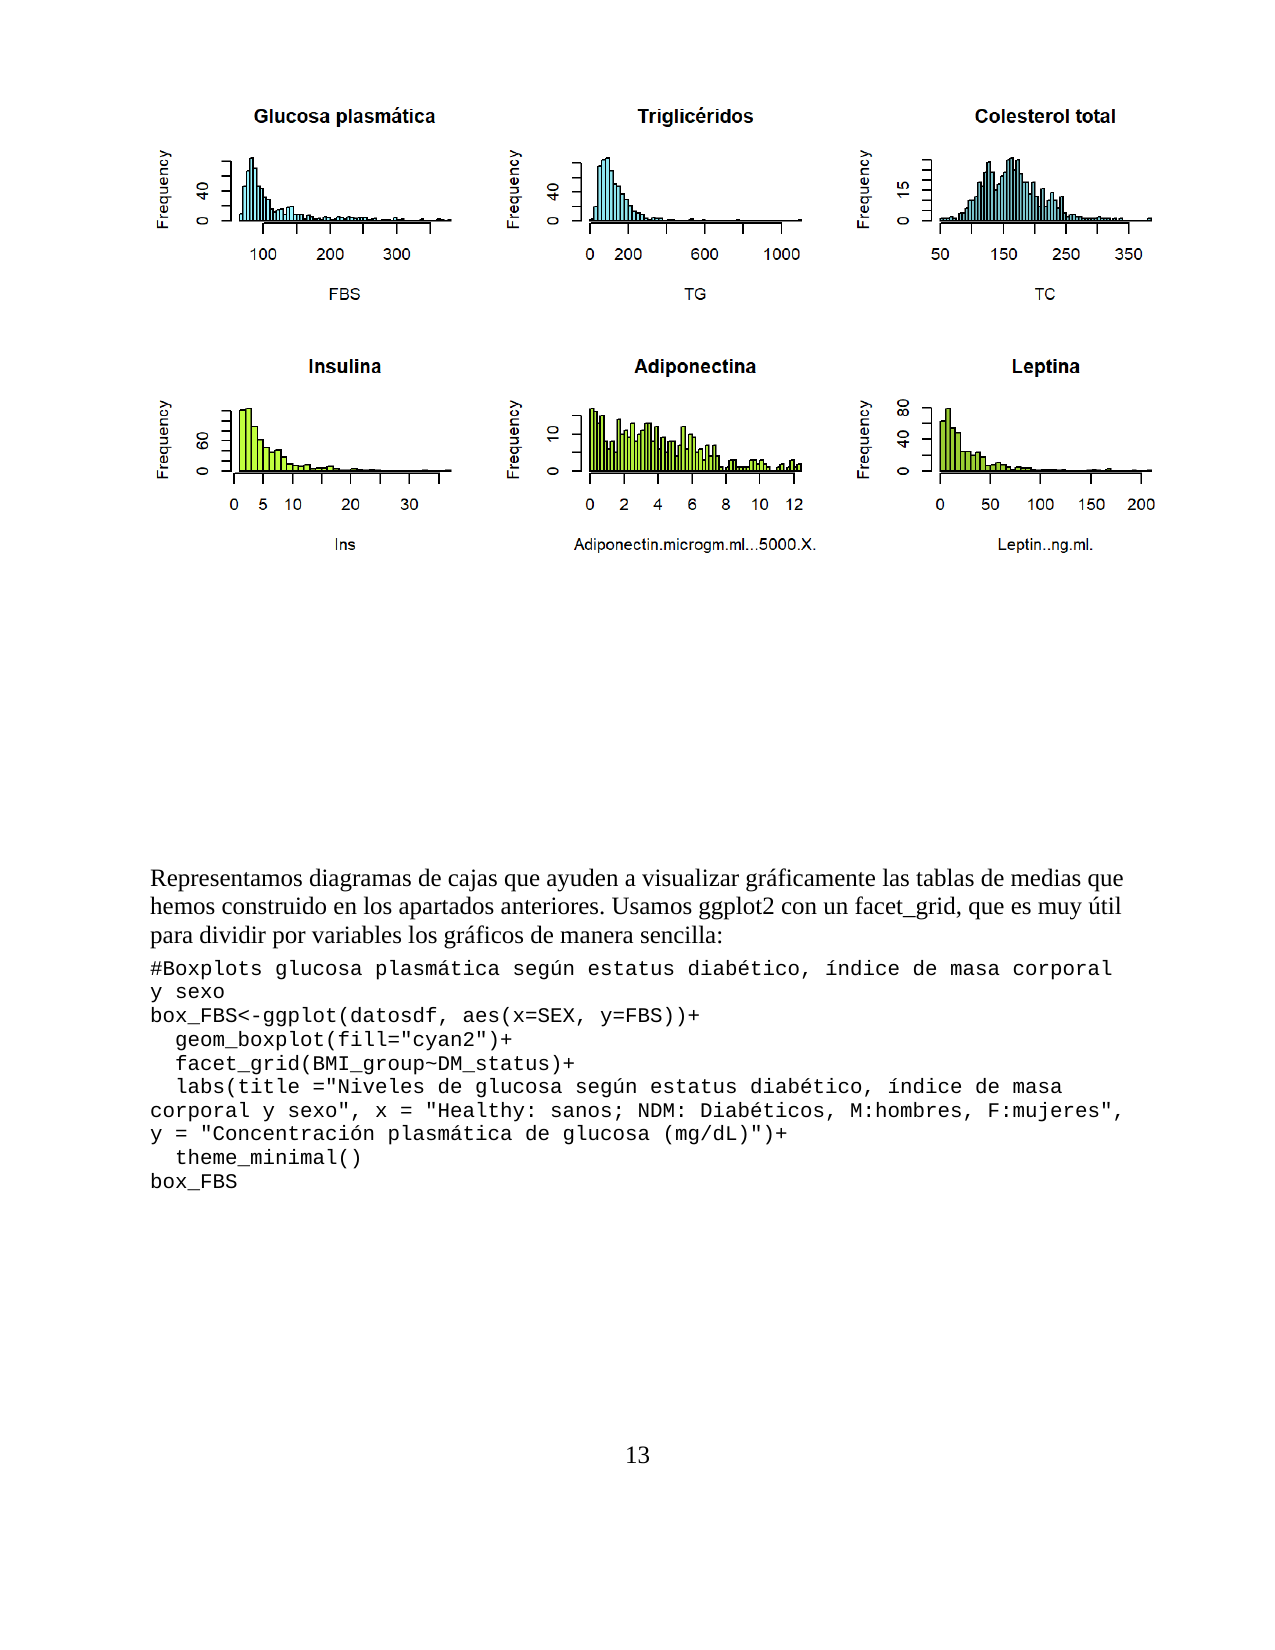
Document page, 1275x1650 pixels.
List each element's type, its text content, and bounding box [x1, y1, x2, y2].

text labs(title ="Niveles de glucosa según estatus diabético, índice de masa corporal y sexo", x = "Healthy: sanos; NDM: Diabéticos, M:hombres, F:mujeres", y = "Concentración plasmática de glucosa (mg/dL)")+ [150, 1076, 1125, 1147]
text geom_boxplot(fill="cyan2")+ [150, 1029, 1125, 1052]
text box_FBS [150, 1171, 1125, 1194]
text theme_minimal() [150, 1147, 1125, 1171]
text #Boxplots glucosa plasmática según estatus diabético, índice de masa corporal y sexo [150, 958, 1125, 1005]
text Representamos diagramas de cajas que ayuden a visualizar gráficamente las tablas de medias que hemos construido en los apartados anteriores. Usamos ggplot2 con un facet_grid, que es muy útil para dividir por variables los gráficos de manera sencilla: [150, 863, 1125, 949]
text box_FBS<-ggplot(datosdf, aes(x=SEX, y=FBS))+ [150, 1005, 1125, 1029]
text facet_grid(BMI_group~DM_status)+ [150, 1052, 1125, 1076]
